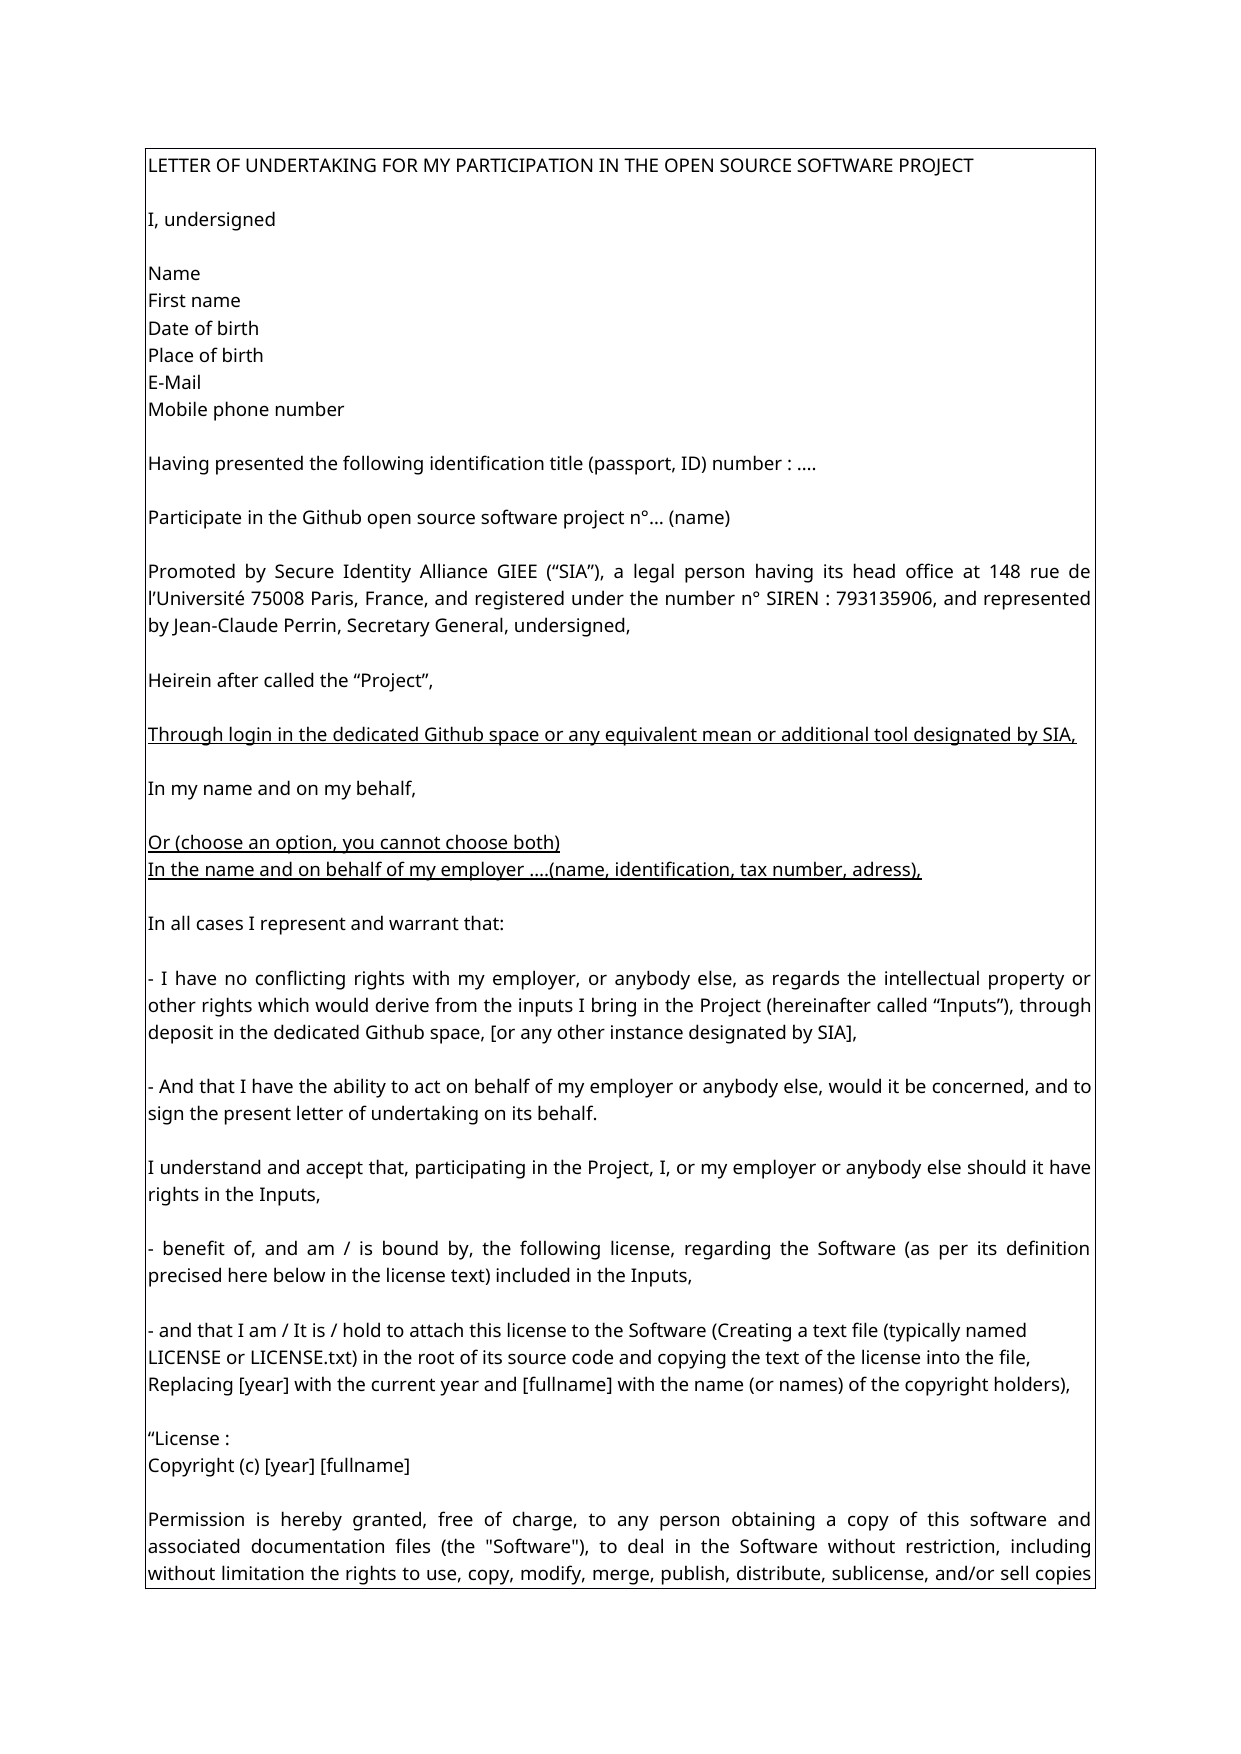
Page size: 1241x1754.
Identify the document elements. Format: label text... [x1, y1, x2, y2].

text Name [148, 259, 1093, 286]
text Copyright (c) [year] [fullname] [148, 1451, 1093, 1478]
text - and that I am / It is / hold to attach this license to the Software (Creating a text file (typically named [148, 1315, 1093, 1342]
text Date of birth [148, 313, 1093, 340]
text Or (choose an option, you cannot choose both) [148, 828, 1093, 855]
text Permission is hereby granted, free of charge, to any person obtaining a copy of this software and associated documentation files (the "Software"), to deal in the Software without restriction, including without limitation the rights to use, copy, modify, merge, publish, distribute, sublicense, and/or sell copies [146, 1502, 1095, 1588]
text - benefit of, and am / is bound by, the following license, regarding the Software (as per its definition precised here below in the license text) included in the Inputs, [148, 1234, 1093, 1288]
text - I have no conflicting rights with my employer, or anybody else, as regards the intellectual property or other rights which would derive from the inputs I bring in the Project (hereinafter called “Inputs”), through deposit in the dedicated Github space, [or any other instance designated by SIA], [148, 963, 1093, 1044]
text First name [148, 286, 1093, 313]
text Heirein after called the “Project”, [148, 665, 1093, 692]
text In the name and on behalf of my employer ….(name, identification, tax number, adress), [148, 855, 1093, 882]
text Through login in the dedicated Github space or any equivalent mean or additional tool designated by SIA, [148, 719, 1093, 747]
text Place of birth [148, 340, 1093, 367]
text Replacing [year] with the current year and [fullname] with the name (or names) of the copyright holders), [148, 1369, 1093, 1397]
text LETTER OF UNDERTAKING FOR MY PARTICIPATION IN THE OPEN SOURCE SOFTWARE PROJECT [146, 149, 1095, 178]
text - And that I have the ability to act on behalf of my employer or anybody else, would it be concerned, and to sign the present letter of undertaking on its behalf. [148, 1072, 1093, 1126]
text Promoted by Secure Identity Alliance GIEE (“SIA”), a legal person having its head office at 148 rue de l’Université 75008 Paris, France, and registered under the number n° SIREN : 793135906, and represented by Jean-Claude Perrin, Secretary General, undersigned, [148, 557, 1093, 638]
text I understand and accept that, participating in the Project, I, or my employer or anybody else should it have rights in the Inputs, [148, 1153, 1093, 1207]
text LICENSE or LICENSE.txt) in the root of its source code and copying the text of the license into the file, [148, 1342, 1093, 1369]
text E-Mail [148, 367, 1093, 394]
text In all cases I represent and warrant that: [148, 909, 1093, 936]
text I, undersigned [148, 205, 1093, 232]
text Having presented the following identification title (passport, ID) number : …. [148, 449, 1093, 476]
text Participate in the Github open source software project n°… (name) [148, 503, 1093, 530]
text “License : [148, 1424, 1093, 1451]
text Mobile phone number [148, 394, 1093, 422]
text In my name and on my behalf, [148, 774, 1093, 801]
